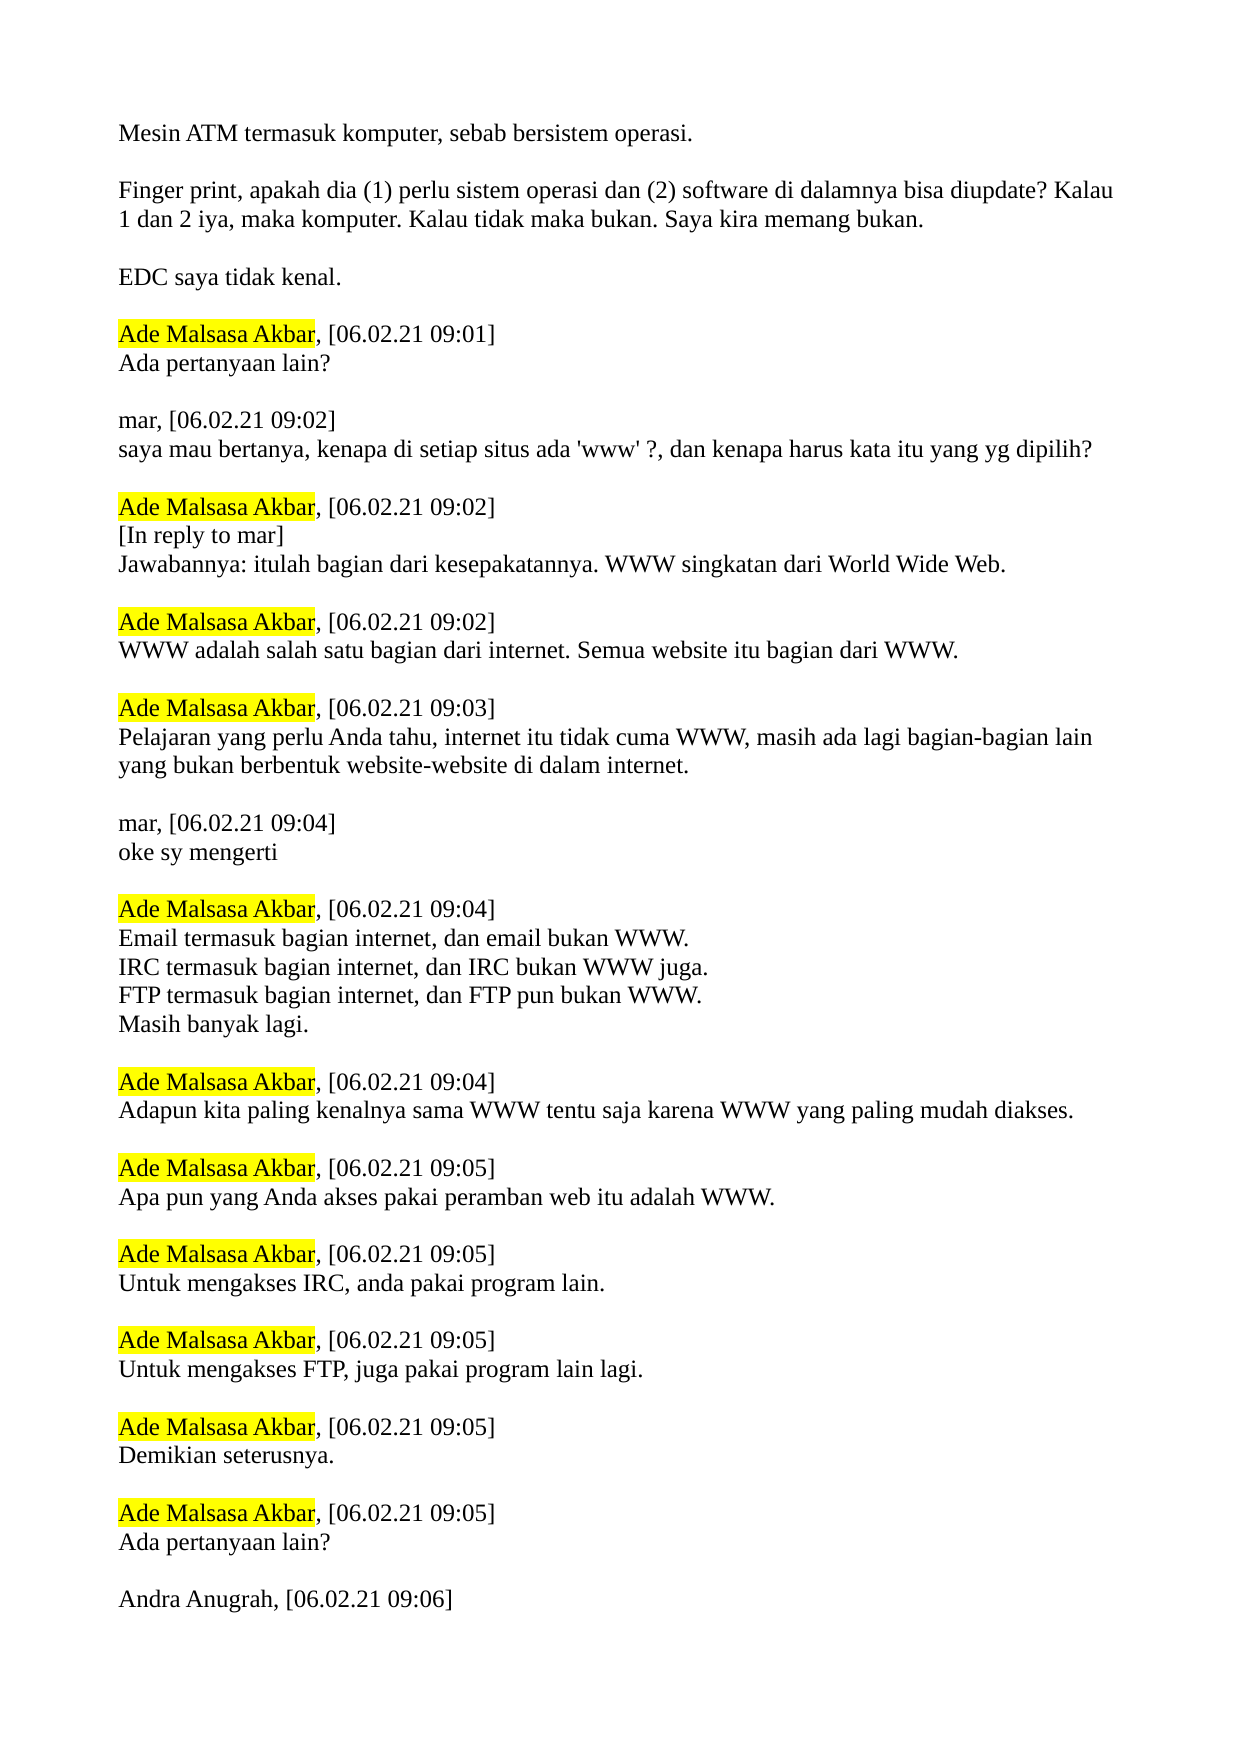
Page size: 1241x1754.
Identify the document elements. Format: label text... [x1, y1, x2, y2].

text Ade Malsasa Akbar, [06.02.21 09:01] [118, 319, 1122, 348]
text saya mau bertanya, kenapa di setiap situs ada 'www' ?, dan kenapa harus kata itu yang yg dipilih? [118, 434, 1122, 463]
text Mesin ATM termasuk komputer, sebab bersistem operasi. [118, 118, 1122, 147]
text Ade Malsasa Akbar, [06.02.21 09:02] [118, 492, 1122, 521]
text Ade Malsasa Akbar, [06.02.21 09:05] [118, 1239, 1122, 1268]
text FTP termasuk bagian internet, dan FTP pun bukan WWW. [118, 981, 1122, 1009]
text [In reply to mar] [118, 521, 1122, 549]
text Ada pertanyaan lain? [118, 348, 1122, 377]
text Ade Malsasa Akbar, [06.02.21 09:02] [118, 607, 1122, 636]
text Ade Malsasa Akbar, [06.02.21 09:05] [118, 1326, 1122, 1354]
text Andra Anugrah, [06.02.21 09:06] [118, 1584, 1122, 1613]
text Jawabannya: itulah bagian dari kesepakatannya. WWW singkatan dari World Wide Web. [118, 549, 1122, 578]
text Finger print, apakah dia (1) perlu sistem operasi dan (2) software di dalamnya bisa diupdate? Kalau 1 dan 2 iya, maka komputer. Kalau tidak maka bukan. Saya kira memang bukan. [118, 176, 1122, 233]
text Apa pun yang Anda akses pakai peramban web itu adalah WWW. [118, 1182, 1122, 1211]
text mar, [06.02.21 09:02] [118, 406, 1122, 434]
text mar, [06.02.21 09:04] [118, 808, 1122, 837]
text IRC termasuk bagian internet, dan IRC bukan WWW juga. [118, 952, 1122, 981]
text Masih banyak lagi. [118, 1009, 1122, 1038]
text Email termasuk bagian internet, dan email bukan WWW. [118, 923, 1122, 952]
text Untuk mengakses FTP, juga pakai program lain lagi. [118, 1354, 1122, 1383]
text Adapun kita paling kenalnya sama WWW tentu saja karena WWW yang paling mudah diakses. [118, 1096, 1122, 1124]
text Ade Malsasa Akbar, [06.02.21 09:03] [118, 693, 1122, 722]
text Ade Malsasa Akbar, [06.02.21 09:05] [118, 1498, 1122, 1527]
text Demikian seterusnya. [118, 1441, 1122, 1469]
text Ade Malsasa Akbar, [06.02.21 09:04] [118, 1067, 1122, 1096]
text Ade Malsasa Akbar, [06.02.21 09:05] [118, 1412, 1122, 1441]
text Ade Malsasa Akbar, [06.02.21 09:04] [118, 894, 1122, 923]
text Pelajaran yang perlu Anda tahu, internet itu tidak cuma WWW, masih ada lagi bagian-bagian lain yang bukan berbentuk website-website di dalam internet. [118, 722, 1122, 779]
text Untuk mengakses IRC, anda pakai program lain. [118, 1268, 1122, 1297]
text WWW adalah salah satu bagian dari internet. Semua website itu bagian dari WWW. [118, 636, 1122, 664]
text Ade Malsasa Akbar, [06.02.21 09:05] [118, 1153, 1122, 1182]
text oke sy mengerti [118, 837, 1122, 866]
text EDC saya tidak kenal. [118, 262, 1122, 291]
text Ada pertanyaan lain? [118, 1527, 1122, 1556]
